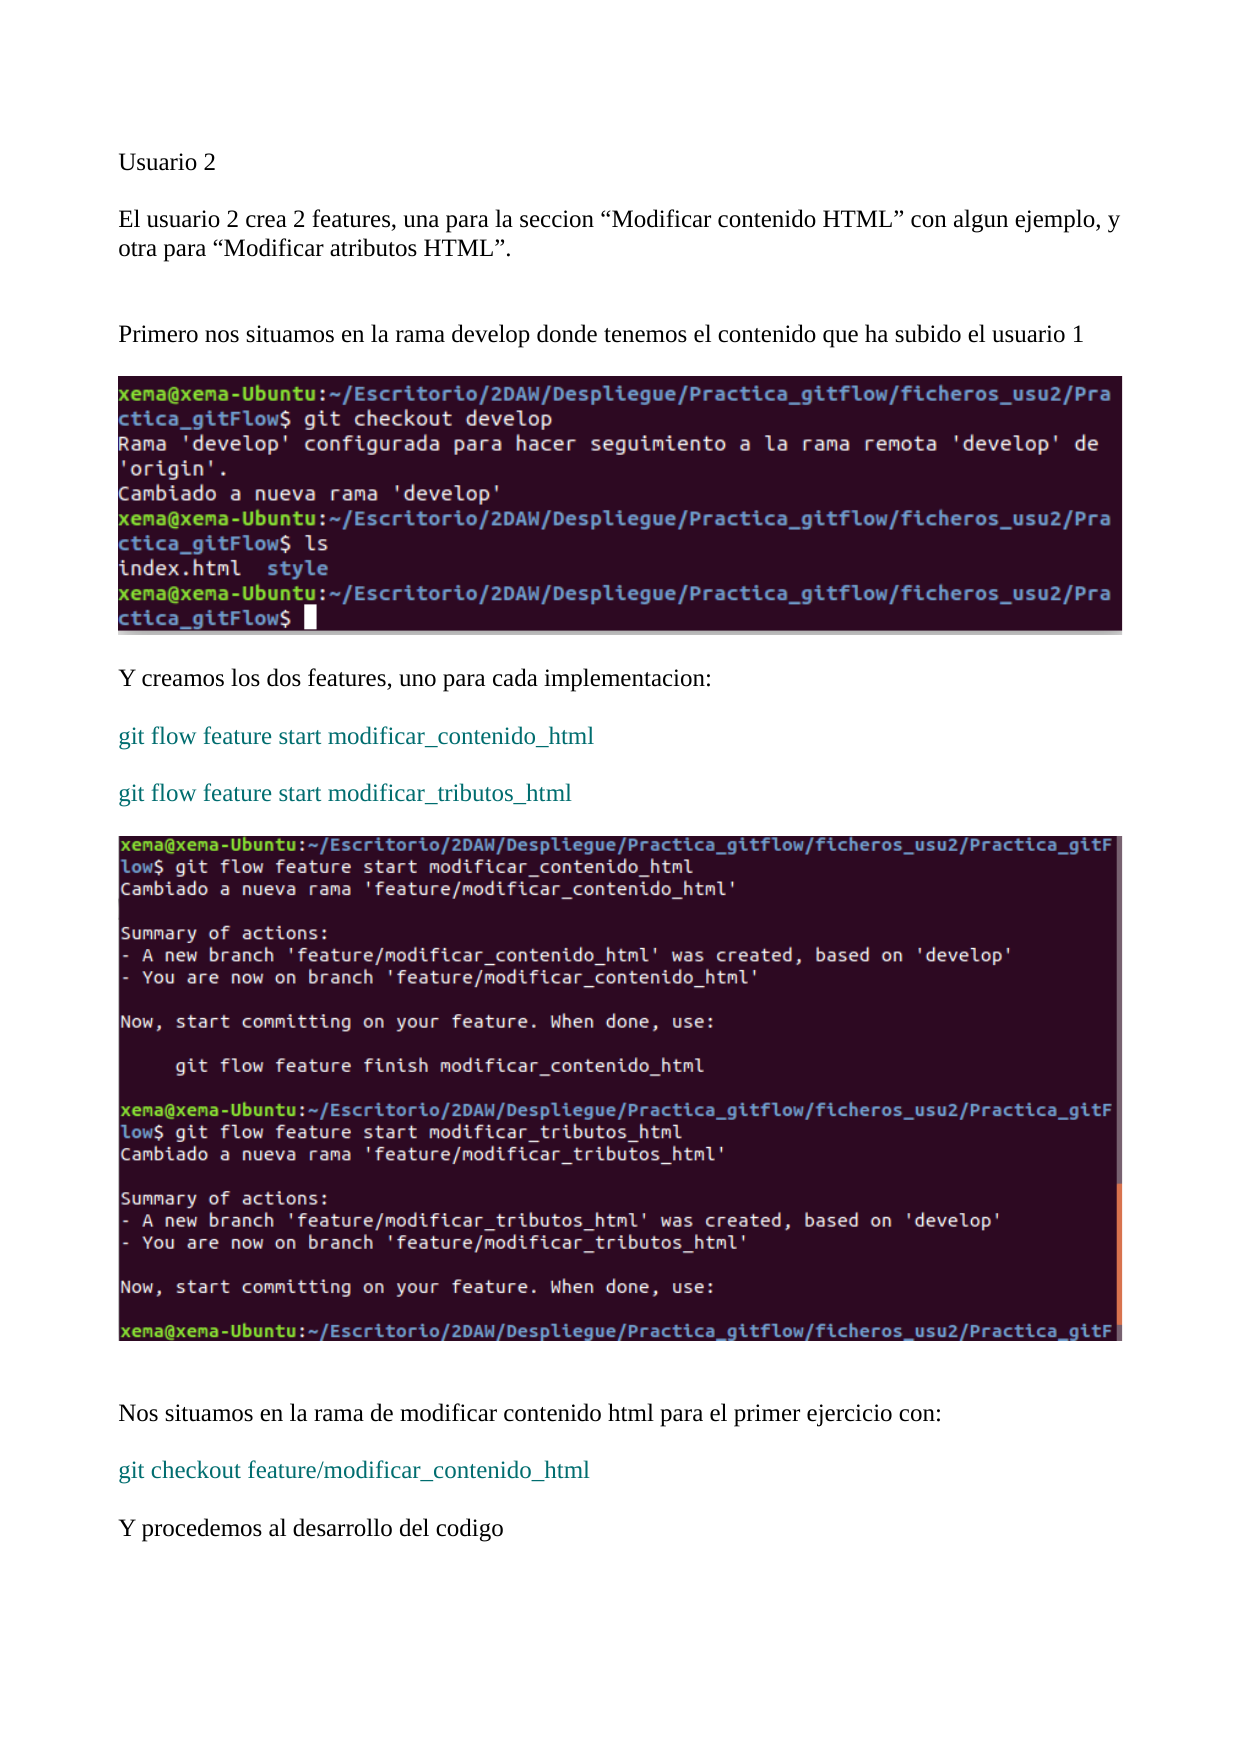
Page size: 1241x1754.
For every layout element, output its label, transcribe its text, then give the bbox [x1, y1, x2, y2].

text Usuario 2 [118, 147, 1122, 176]
picture [118, 376, 1123, 635]
text git flow feature start modificar_contenido_html [118, 721, 1122, 750]
text Y creamos los dos features, uno para cada implementacion: [118, 663, 1122, 692]
text git flow feature start modificar_tributos_html [118, 778, 1122, 807]
text Nos situamos en la rama de modificar contenido html para el primer ejercicio con: [118, 1398, 1122, 1427]
text Y procedemos al desarrollo del codigo [118, 1513, 1122, 1542]
text Primero nos situamos en la rama develop donde tenemos el contenido que ha subido el usuario 1 [118, 319, 1122, 348]
picture [118, 836, 1123, 1341]
text El usuario 2 crea 2 features, una para la seccion “Modificar contenido HTML” con algun ejemplo, y otra para “Modificar atributos HTML”. [118, 204, 1122, 262]
text git checkout feature/modificar_contenido_html [118, 1455, 1122, 1484]
